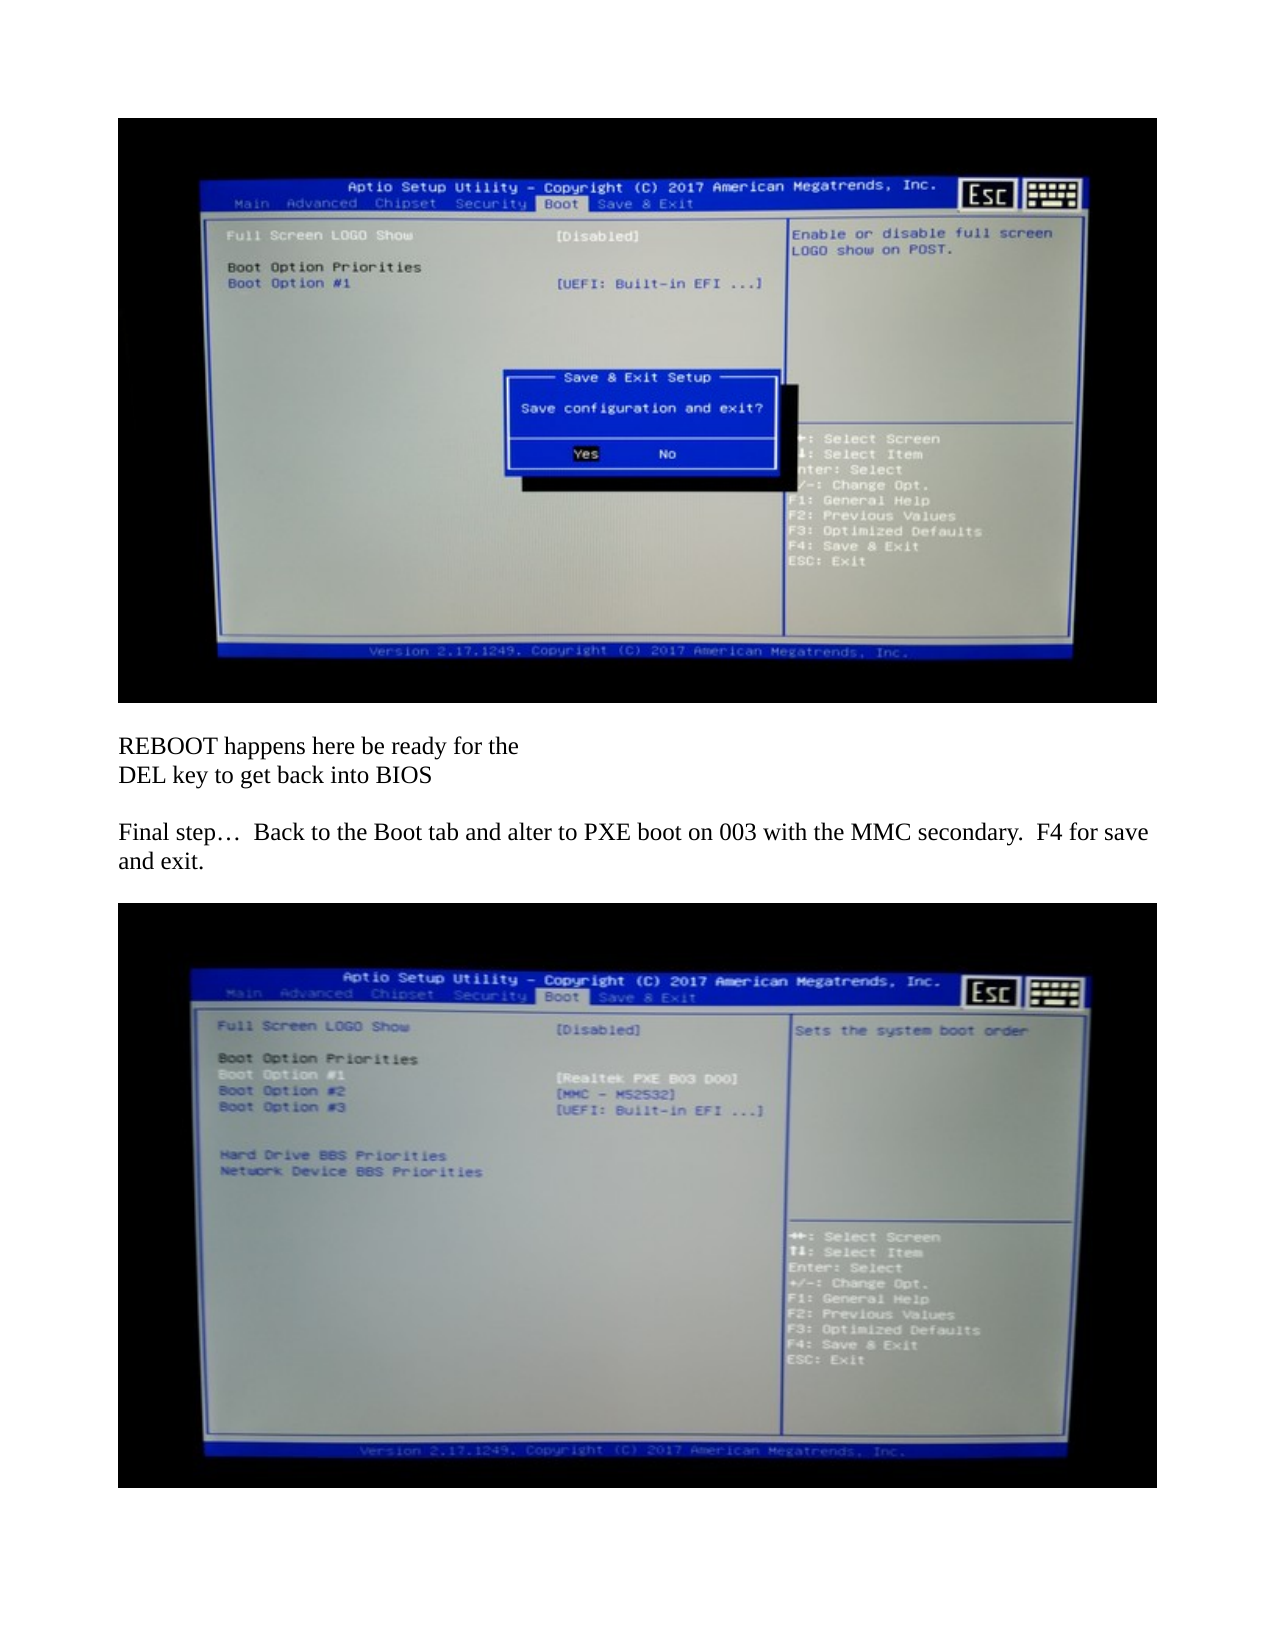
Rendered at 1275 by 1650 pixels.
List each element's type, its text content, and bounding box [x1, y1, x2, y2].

picture [118, 903, 1157, 1488]
text REBOOT happens here be ready for the [118, 731, 1157, 760]
text DEL key to get back into BIOS [118, 760, 1157, 817]
text Final step… Back to the Boot tab and alter to PXE boot on 003 with the MMC secondary. F4 for save and exit. [118, 817, 1157, 875]
picture [118, 118, 1157, 703]
